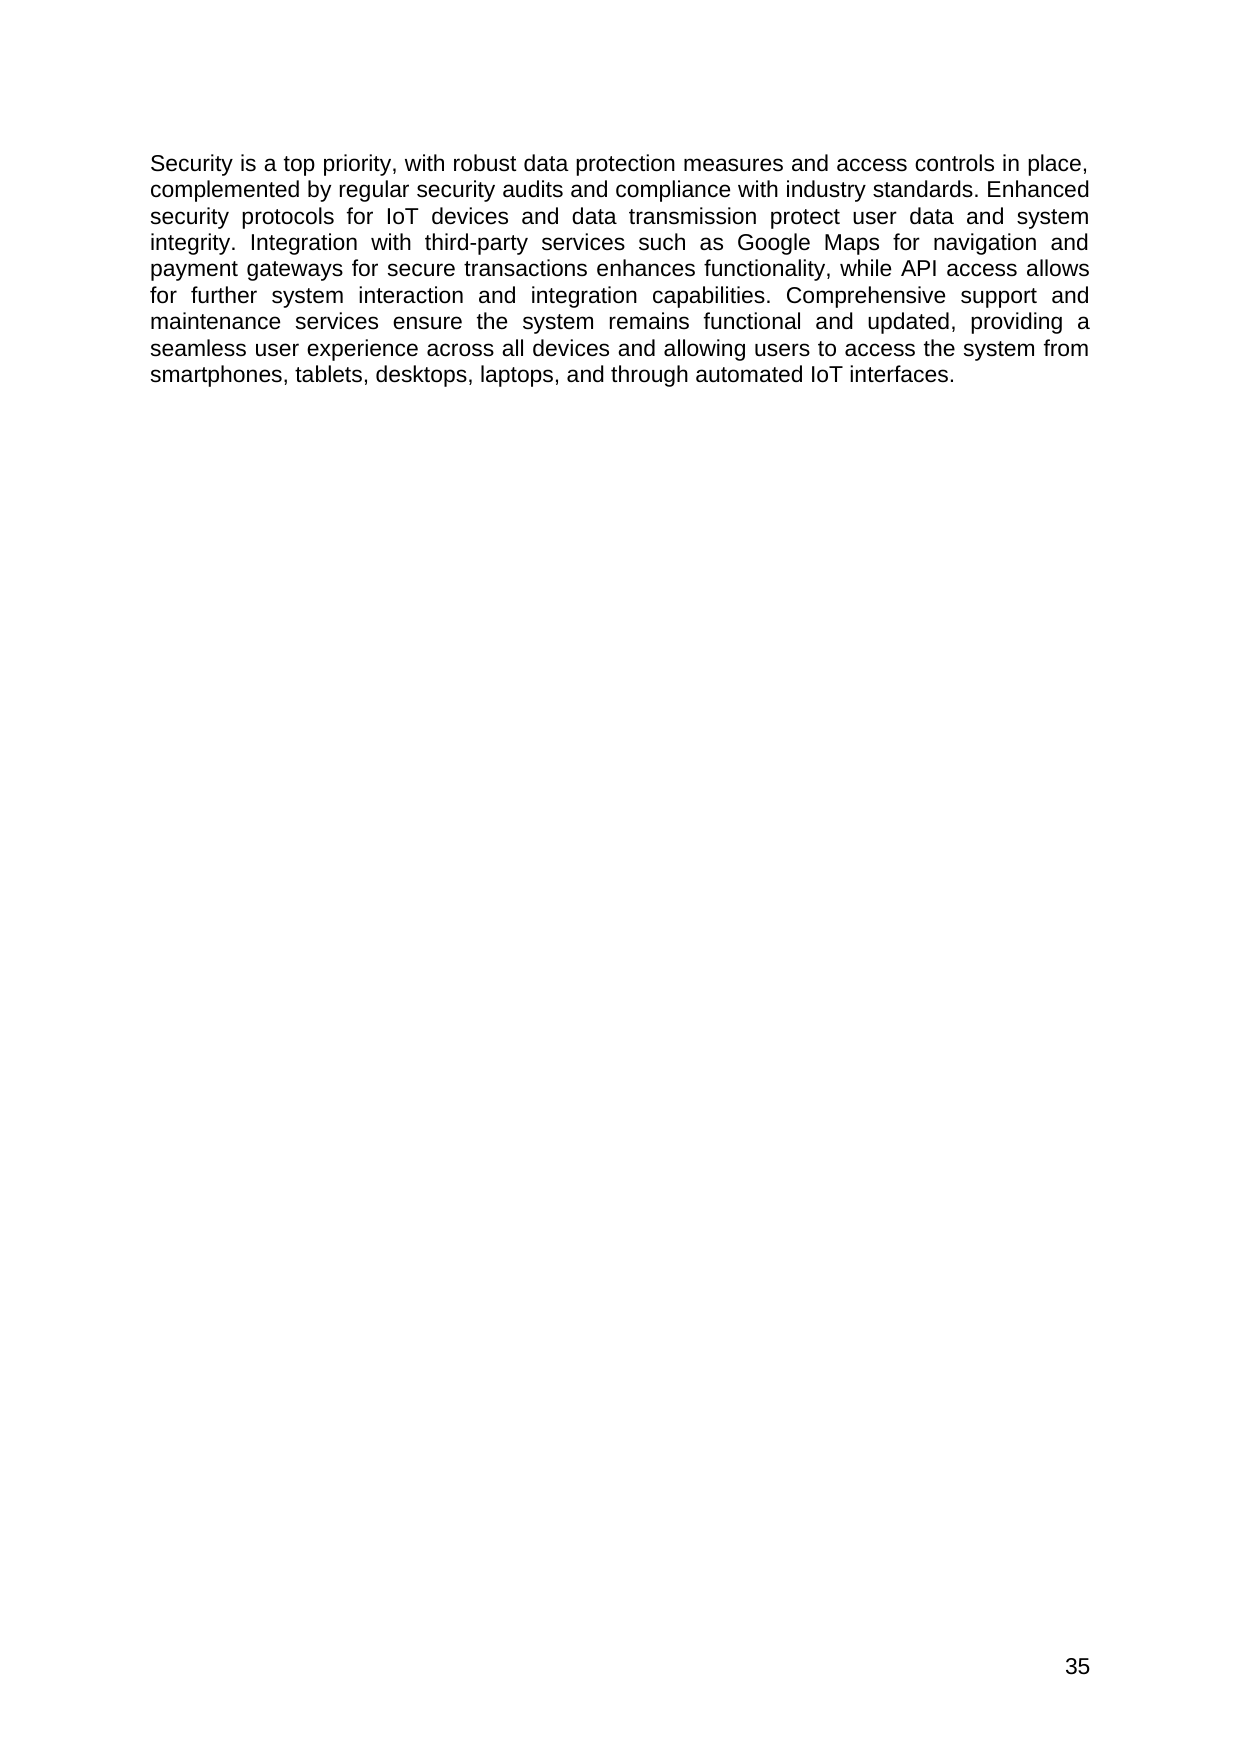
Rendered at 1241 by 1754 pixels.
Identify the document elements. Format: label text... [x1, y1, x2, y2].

text Security is a top priority, with robust data protection measures and access controls in place, complemented by regular security audits and compliance with industry standards. Enhanced security protocols for IoT devices and data transmission protect user data and system integrity. Integration with third-party services such as Google Maps for navigation and payment gateways for secure transactions enhances functionality, while API access allows for further system interaction and integration capabilities. Comprehensive support and maintenance services ensure the system remains functional and updated, providing a seamless user experience across all devices and allowing users to access the system from smartphones, tablets, desktops, laptops, and through automated IoT interfaces. [150, 150, 1090, 387]
